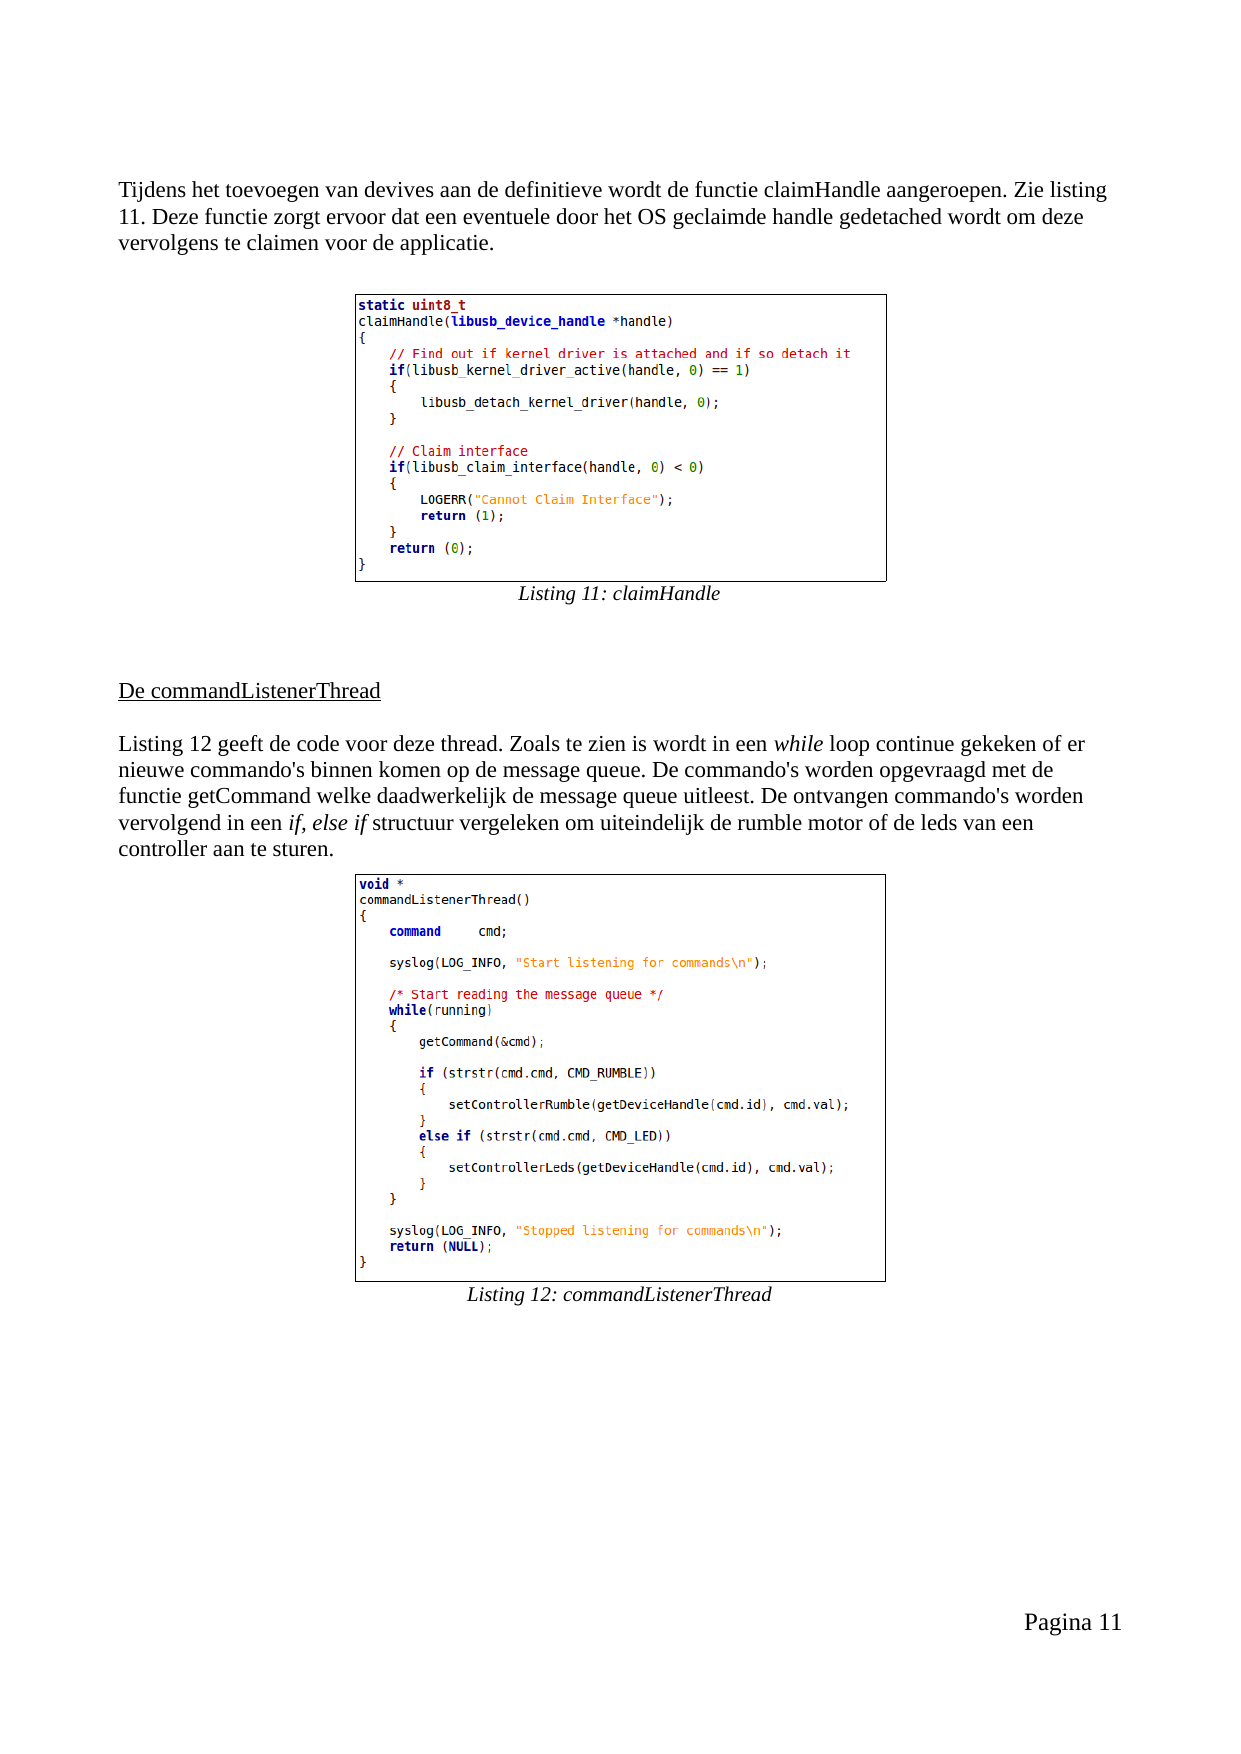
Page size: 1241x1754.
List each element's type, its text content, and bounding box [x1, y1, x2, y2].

list Listing 12: commandListenerThread [355, 1282, 885, 1306]
picture [358, 877, 883, 1279]
list Listing 11: claimHandle [354, 295, 886, 605]
text Listing 12 geeft de code voor deze thread. Zoals te zien is wordt in een while loop continue gekeken of er nieuwe commando's binnen komen op de message queue. De commando's worden opgevraagd met de functie getCommand welke daadwerkelijk de message queue uitleest. De ontvangen commando's worden vervolgend in een if, else if structuur vergeleken om uiteindelijk de rumble motor of de leds van een controller aan te sturen. [118, 730, 1122, 862]
text De commandListenerThread [118, 677, 1122, 703]
picture [357, 297, 883, 578]
text Tijdens het toevoegen van devives aan de definitieve wordt de functie claimHandle aangeroepen. Zie listing 11. Deze functie zorgt ervoor dat een eventuele door het OS geclaimde handle gedetached wordt om deze vervolgens te claimen voor de applicatie. [118, 176, 1122, 255]
